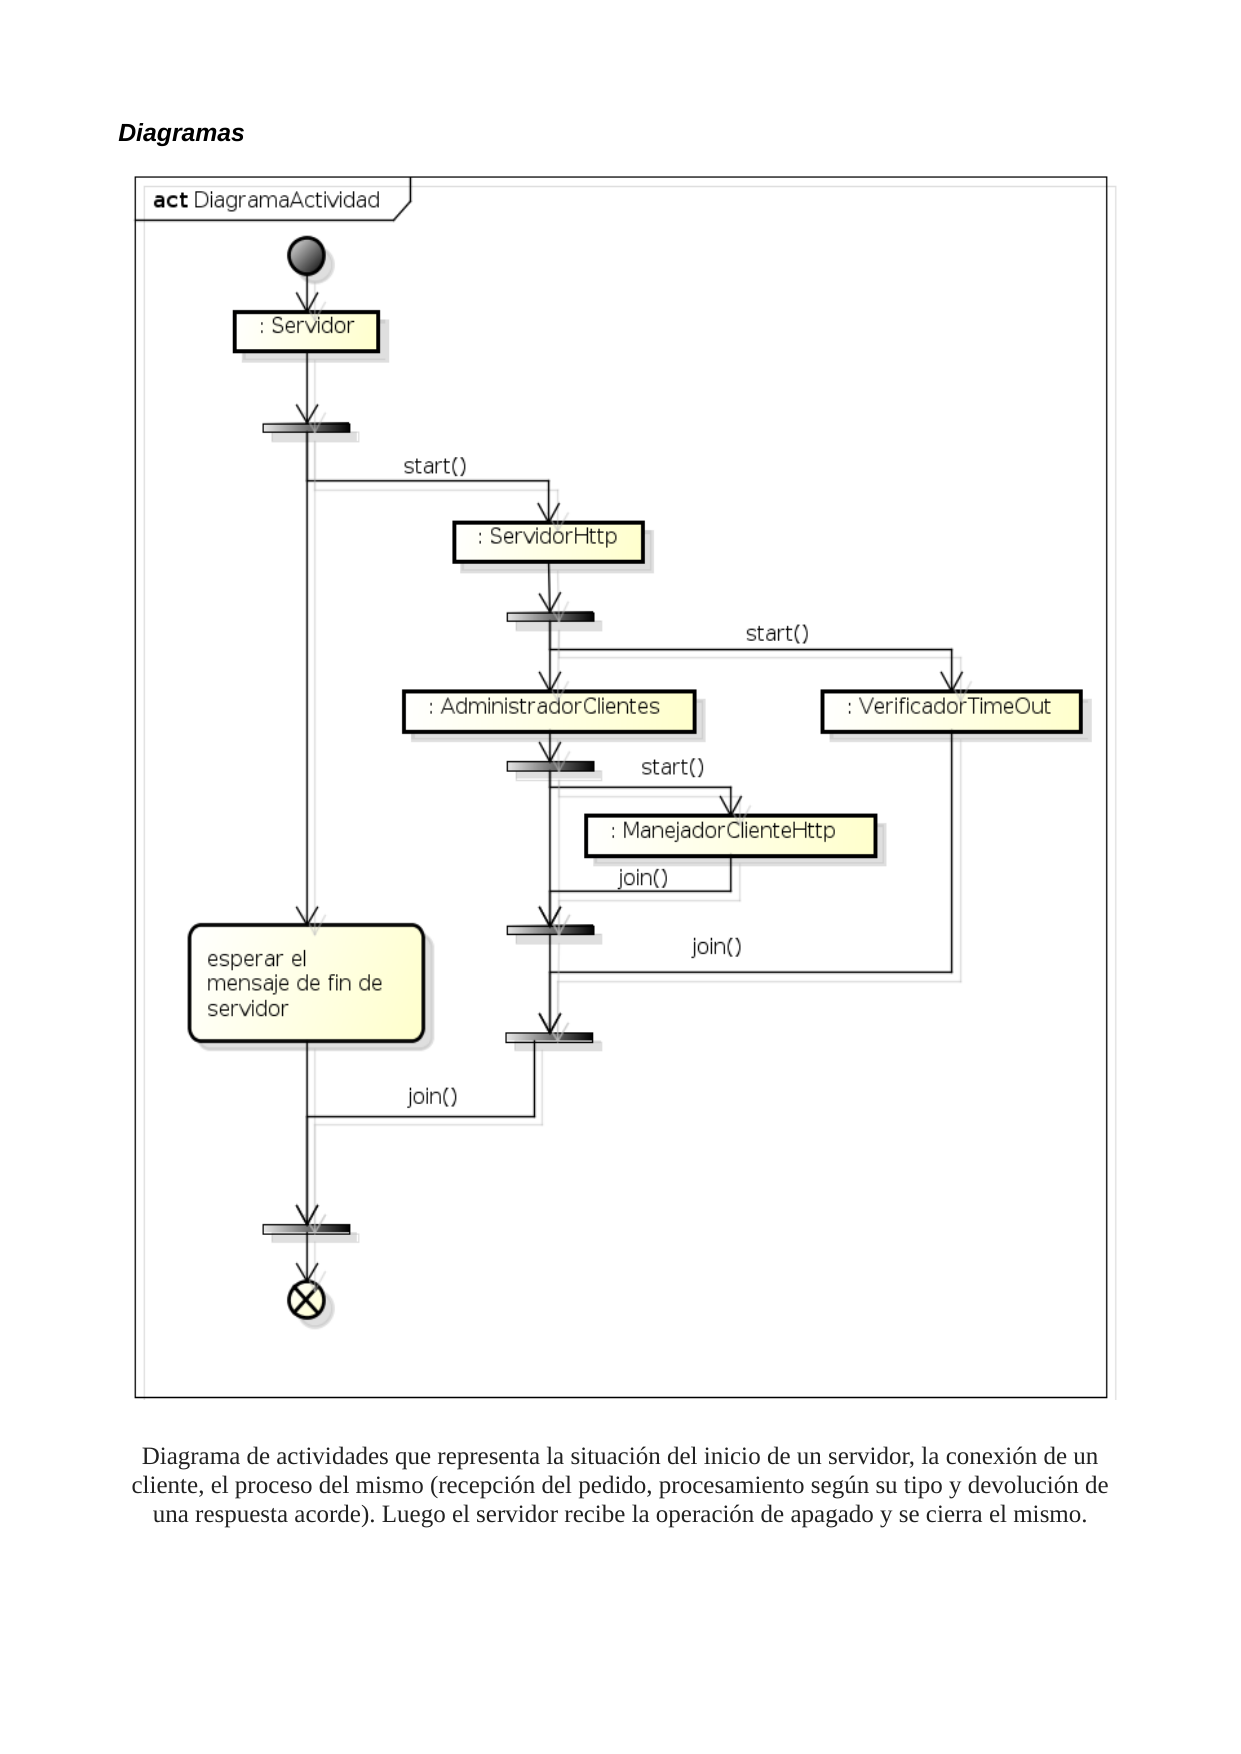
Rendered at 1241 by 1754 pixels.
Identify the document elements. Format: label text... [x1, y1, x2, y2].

text Diagrama de actividades que representa la situación del inicio de un servidor, la conexión de un cliente, el proceso del mismo (recepción del pedido, procesamiento según su tipo y devolución de una respuesta acorde). Luego el servidor recibe la operación de apagado y se cierra el mismo. [118, 1441, 1122, 1527]
picture [118, 159, 1123, 1400]
subtitle Diagramas [118, 118, 1122, 147]
